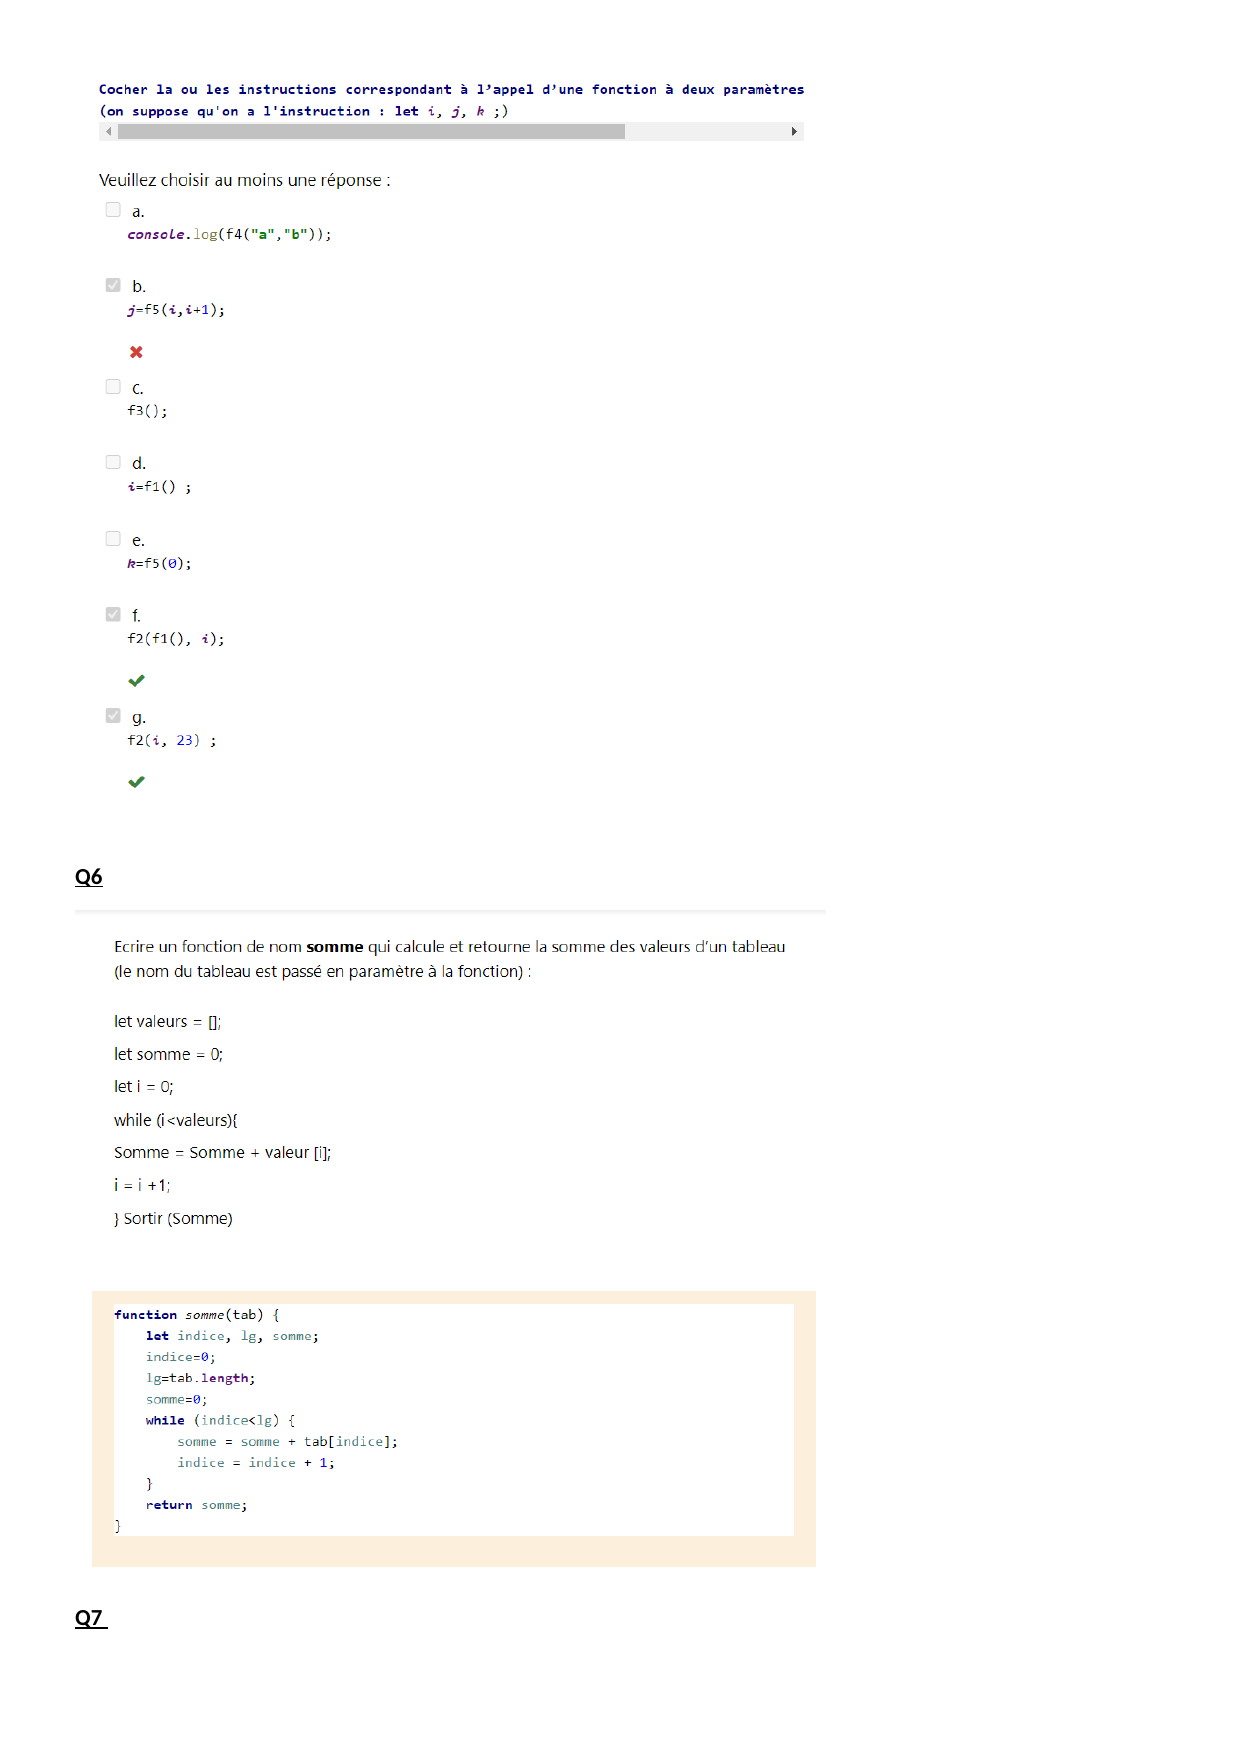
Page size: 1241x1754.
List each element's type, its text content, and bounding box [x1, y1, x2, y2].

text Q7 [75, 1603, 1165, 1631]
text Q6 [75, 862, 1165, 890]
